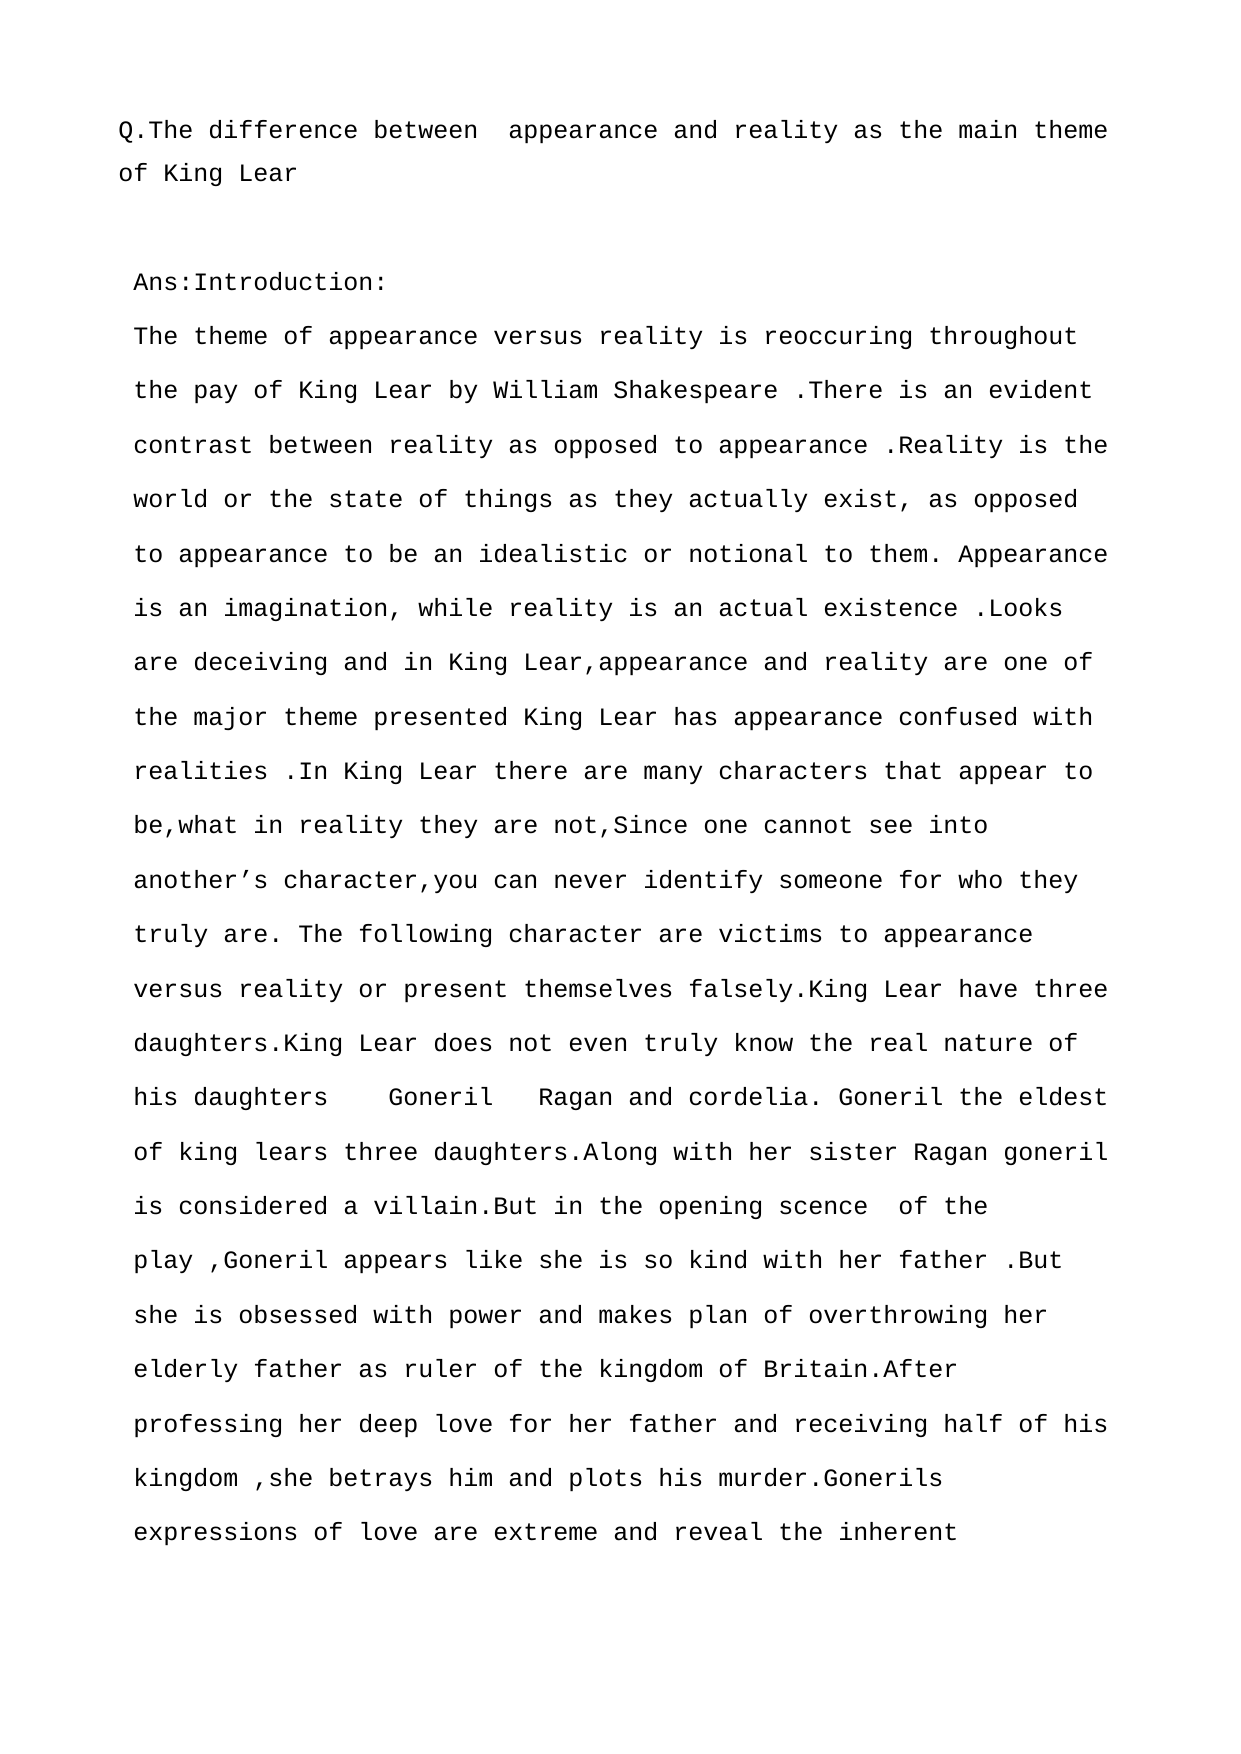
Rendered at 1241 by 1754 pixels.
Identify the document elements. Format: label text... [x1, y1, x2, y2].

text kingdom ,she betrays him and plots his murder.Gonerils [118, 1466, 1122, 1494]
text expressions of love are extreme and reveal the inherent [118, 1520, 1122, 1548]
text elderly father as ruler of the kingdom of Britain.After [118, 1357, 1122, 1385]
text is considered a villain.But in the opening scence of the [118, 1194, 1122, 1222]
text play ,Goneril appears like she is so kind with her father .But [118, 1248, 1122, 1276]
text be,what in reality they are not,Since one cannot see into [118, 813, 1122, 841]
text daughters.King Lear does not even truly know the real nature of [118, 1031, 1122, 1059]
text to appearance to be an idealistic or notional to them. Appearance [118, 541, 1122, 569]
text his daughters Goneril Ragan and cordelia. Goneril the eldest [118, 1085, 1122, 1113]
text of king lears three daughters.Along with her sister Ragan goneril [118, 1139, 1122, 1168]
text truly are. The following character are victims to appearance [118, 922, 1122, 950]
text she is obsessed with power and makes plan of overthrowing her [118, 1302, 1122, 1331]
text contrast between reality as opposed to appearance .Reality is the [118, 432, 1122, 461]
text the major theme presented King Lear has appearance confused with [118, 704, 1122, 733]
text Ans:Introduction: [118, 269, 1122, 298]
text world or the state of things as they actually exist, as opposed [118, 487, 1122, 515]
text are deceiving and in King Lear,appearance and reality are one of [118, 650, 1122, 678]
text realities .In King Lear there are many characters that appear to [118, 759, 1122, 787]
text Q.The difference between appearance and reality as the main theme of King Lear [118, 118, 1122, 189]
text professing her deep love for her father and receiving half of his [118, 1411, 1122, 1439]
text another’s character,you can never identify someone for who they [118, 867, 1122, 896]
text is an imagination, while reality is an actual existence .Looks [118, 596, 1122, 624]
text versus reality or present themselves falsely.King Lear have three [118, 976, 1122, 1004]
text the pay of King Lear by William Shakespeare .There is an evident [118, 378, 1122, 406]
text The theme of appearance versus reality is reoccuring throughout [118, 324, 1122, 352]
